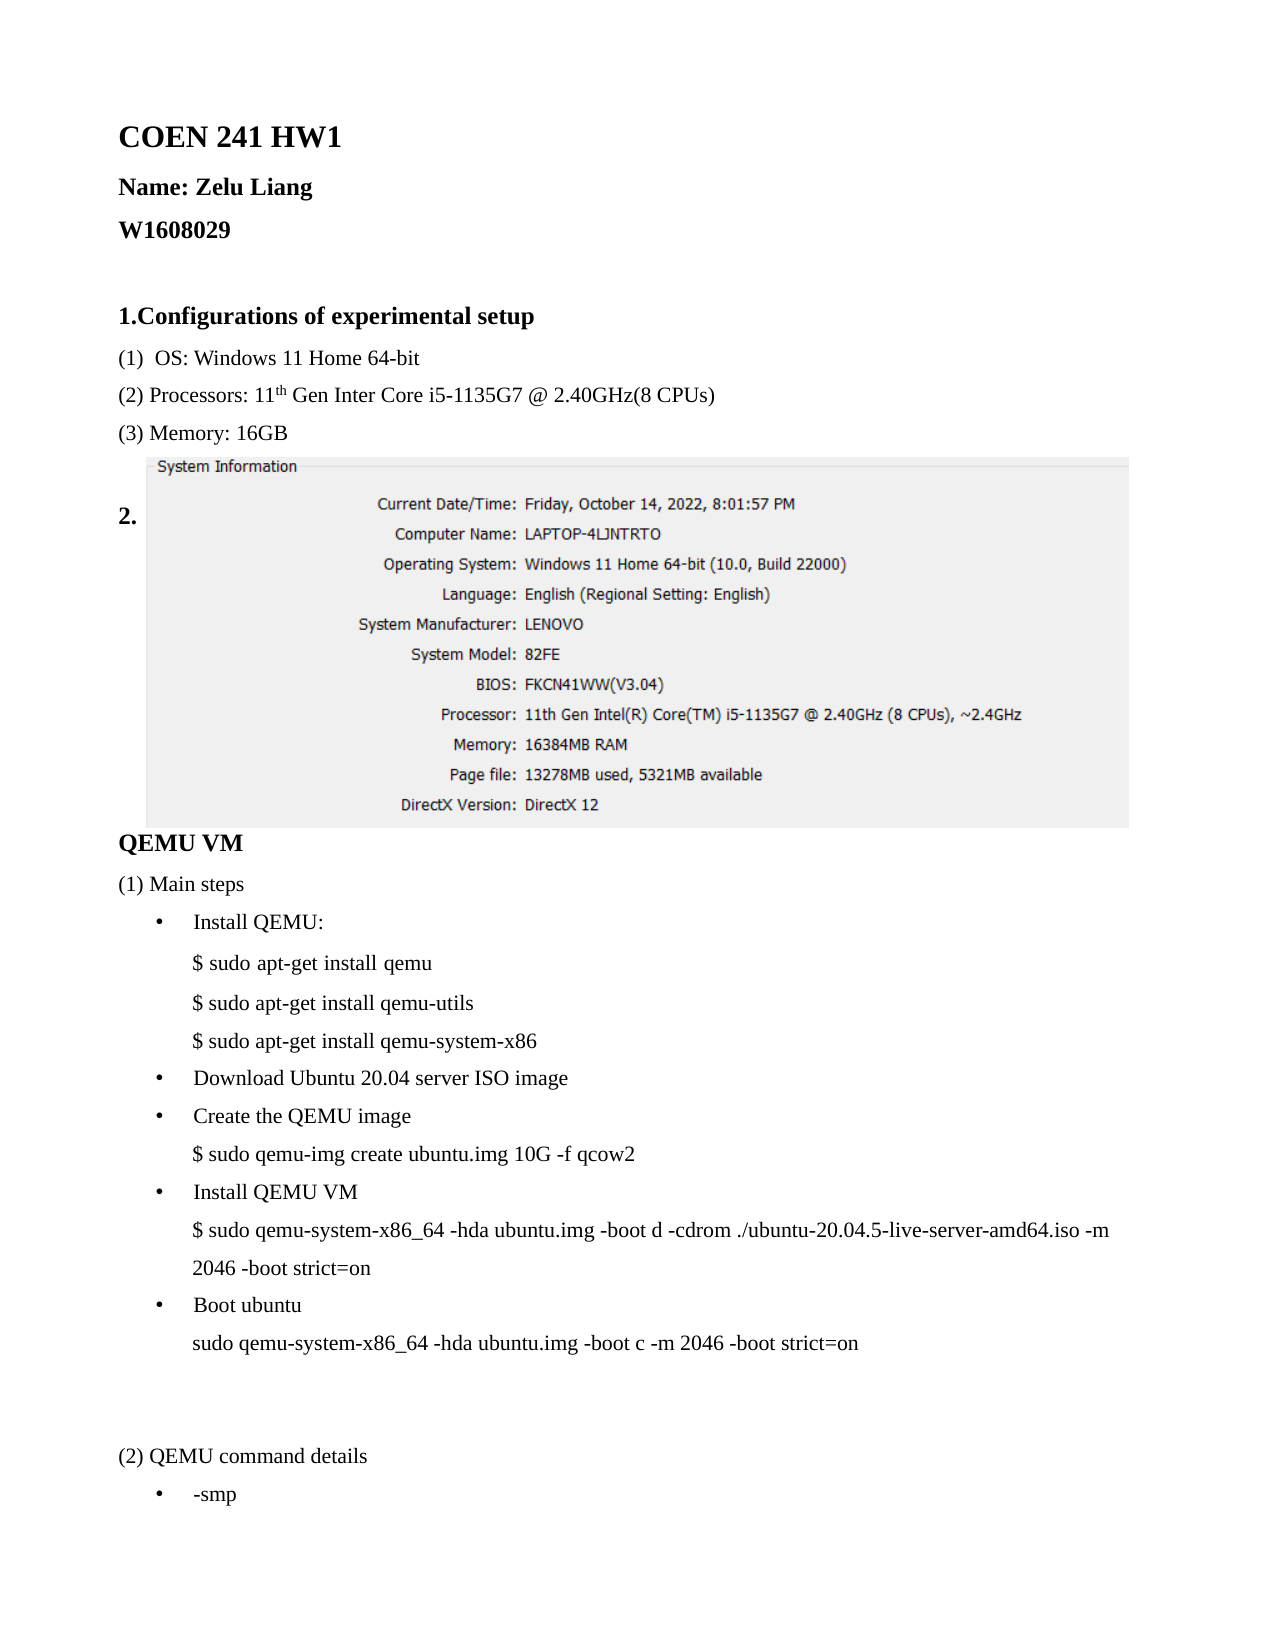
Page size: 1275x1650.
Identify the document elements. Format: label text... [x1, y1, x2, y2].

list -smp [156, 1481, 1157, 1507]
text sudo qemu-system-x86_64 -hda ubuntu.img -boot c -m 2046 -boot strict=on [118, 1330, 1157, 1355]
text $ sudo qemu-system-x86_64 -hda ubuntu.img -boot d -cdrom ./ubuntu-20.04.5-live-server-amd64.iso -m 2046 -boot strict=on [192, 1217, 1157, 1280]
list Create the QEMU image [156, 1103, 1157, 1128]
list Download Ubuntu 20.04 server ISO image [156, 1065, 1157, 1091]
text (2) Processors: 11th Gen Inter Core i5-1135G7 @ 2.40GHz(8 CPUs) [118, 382, 1157, 407]
text 2. QEMU VM [118, 501, 1157, 857]
text (2) QEMU command details [118, 1443, 1157, 1469]
text (1) Main steps [118, 871, 1157, 896]
text $ sudo apt-get install qemu [118, 947, 1157, 975]
text $ sudo apt-get install qemu-utils [118, 990, 1157, 1015]
text Name: Zelu Liang [118, 172, 1157, 201]
list Boot ubuntu [156, 1292, 1157, 1317]
list Install QEMU VM [156, 1179, 1157, 1204]
text (3) Memory: 16GB [118, 420, 1157, 445]
text $ sudo qemu-img create ubuntu.img 10G -f qcow2 [118, 1141, 1157, 1166]
text (1) OS: Windows 11 Home 64-bit [118, 344, 1157, 370]
text W1608029 [118, 215, 1157, 244]
text COEN 241 HW1 [118, 118, 1157, 154]
text 1.Configurations of experimental setup [118, 301, 1157, 330]
list Install QEMU: [156, 909, 1157, 934]
text $ sudo apt-get install qemu-system-x86 [118, 1028, 1157, 1053]
